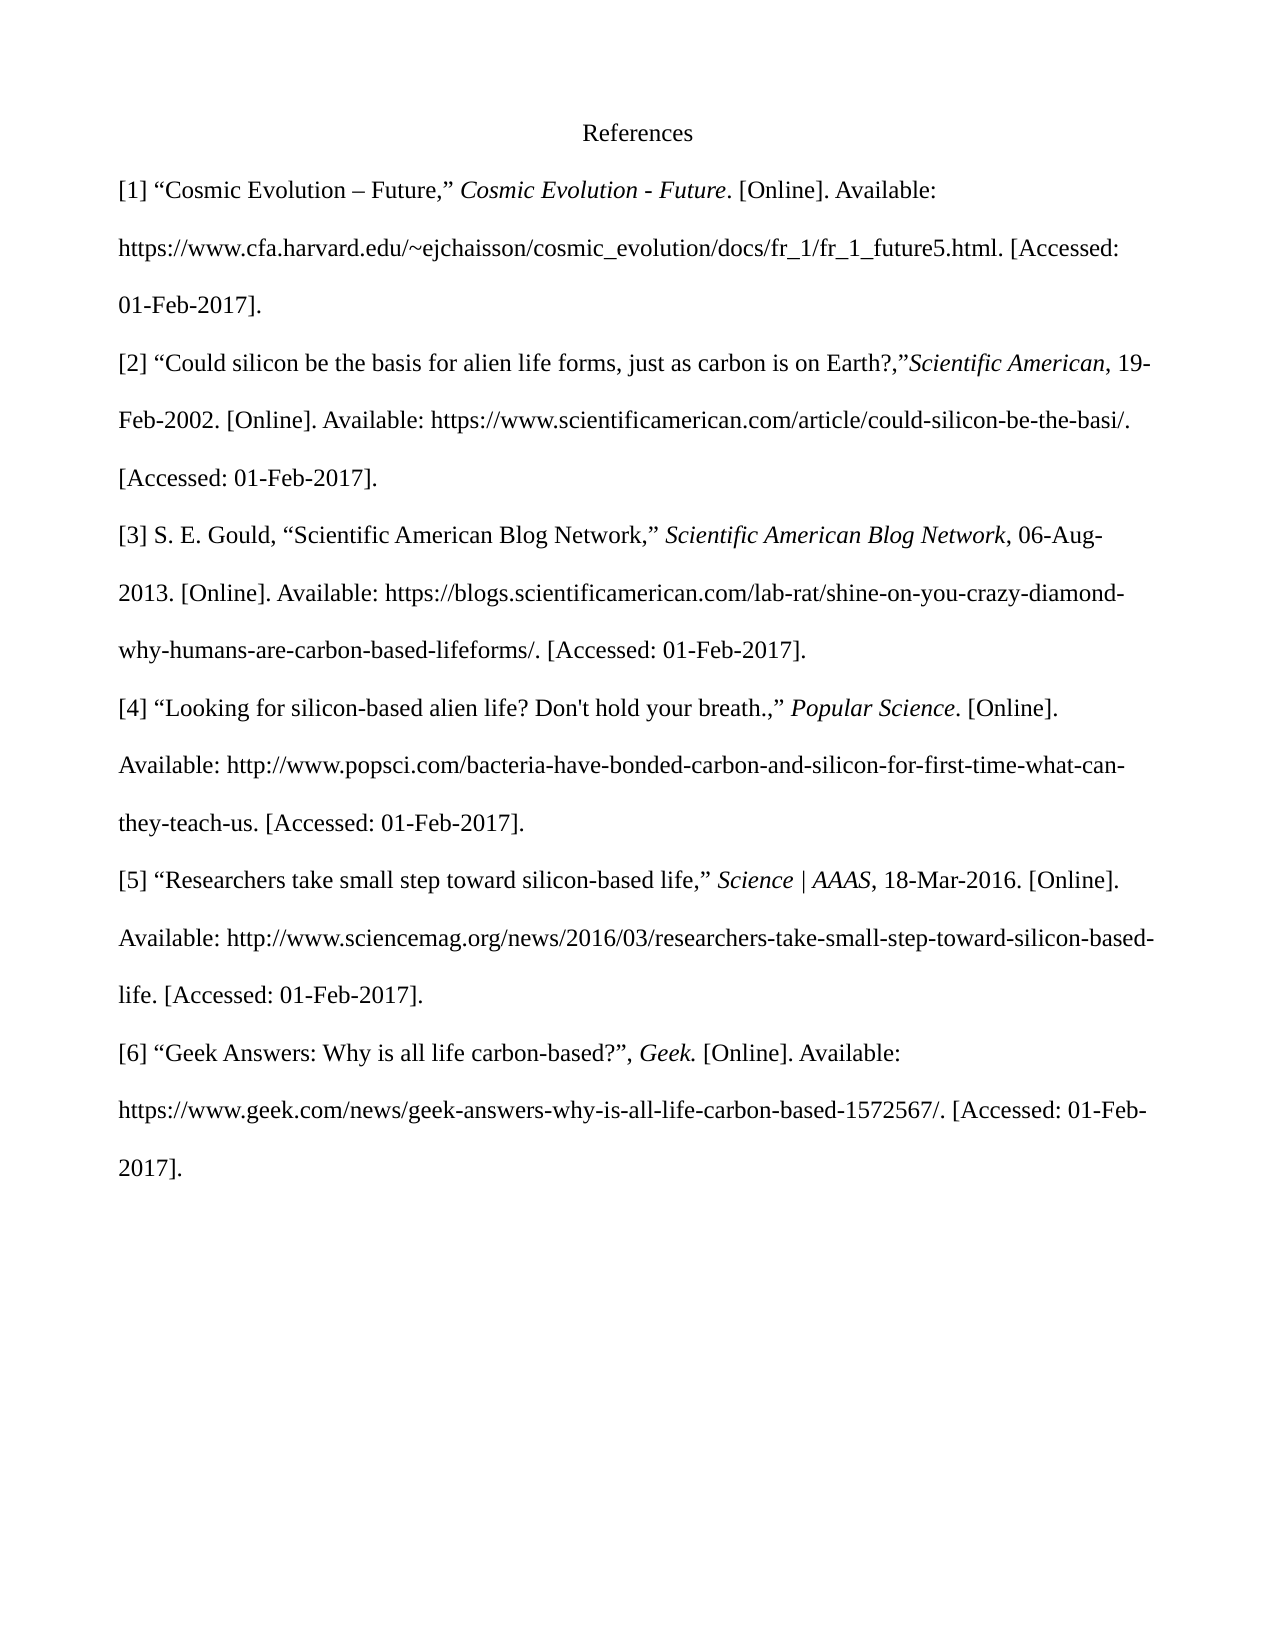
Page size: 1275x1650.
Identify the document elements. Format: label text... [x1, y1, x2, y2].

text References [118, 118, 1157, 147]
text [6] “Geek Answers: Why is all life carbon-based?”, Geek. [Online]. Available: https://www.geek.com/news/geek-answers-why-is-all-life-carbon-based-1572567/. [Accessed: 01-Feb-2017]. [118, 1038, 1157, 1182]
text [2] “Could silicon be the basis for alien life forms, just as carbon is on Earth?,”Scientific American, 19-Feb-2002. [Online]. Available: https://www.scientificamerican.com/article/could-silicon-be-the-basi/. [Accessed: 01-Feb-2017]. [118, 348, 1157, 492]
text [4] “Looking for silicon-based alien life? Don't hold your breath.,” Popular Science. [Online]. Available: http://www.popsci.com/bacteria-have-bonded-carbon-and-silicon-for-first-time-what-can-they-teach-us. [Accessed: 01-Feb-2017]. [118, 693, 1157, 837]
text [1] “Cosmic Evolution – Future,” Cosmic Evolution - Future. [Online]. Available: https://www.cfa.harvard.edu/~ejchaisson/cosmic_evolution/docs/fr_1/fr_1_future5.html. [Accessed: 01-Feb-2017]. [118, 176, 1157, 319]
text [5] “Researchers take small step toward silicon-based life,” Science | AAAS, 18-Mar-2016. [Online]. Available: http://www.sciencemag.org/news/2016/03/researchers-take-small-step-toward-silicon-based-life. [Accessed: 01-Feb-2017]. [118, 866, 1157, 1009]
text [3] S. E. Gould, “Scientific American Blog Network,” Scientific American Blog Network, 06-Aug-2013. [Online]. Available: https://blogs.scientificamerican.com/lab-rat/shine-on-you-crazy-diamond-why-humans-are-carbon-based-lifeforms/. [Accessed: 01-Feb-2017]. [118, 521, 1157, 664]
